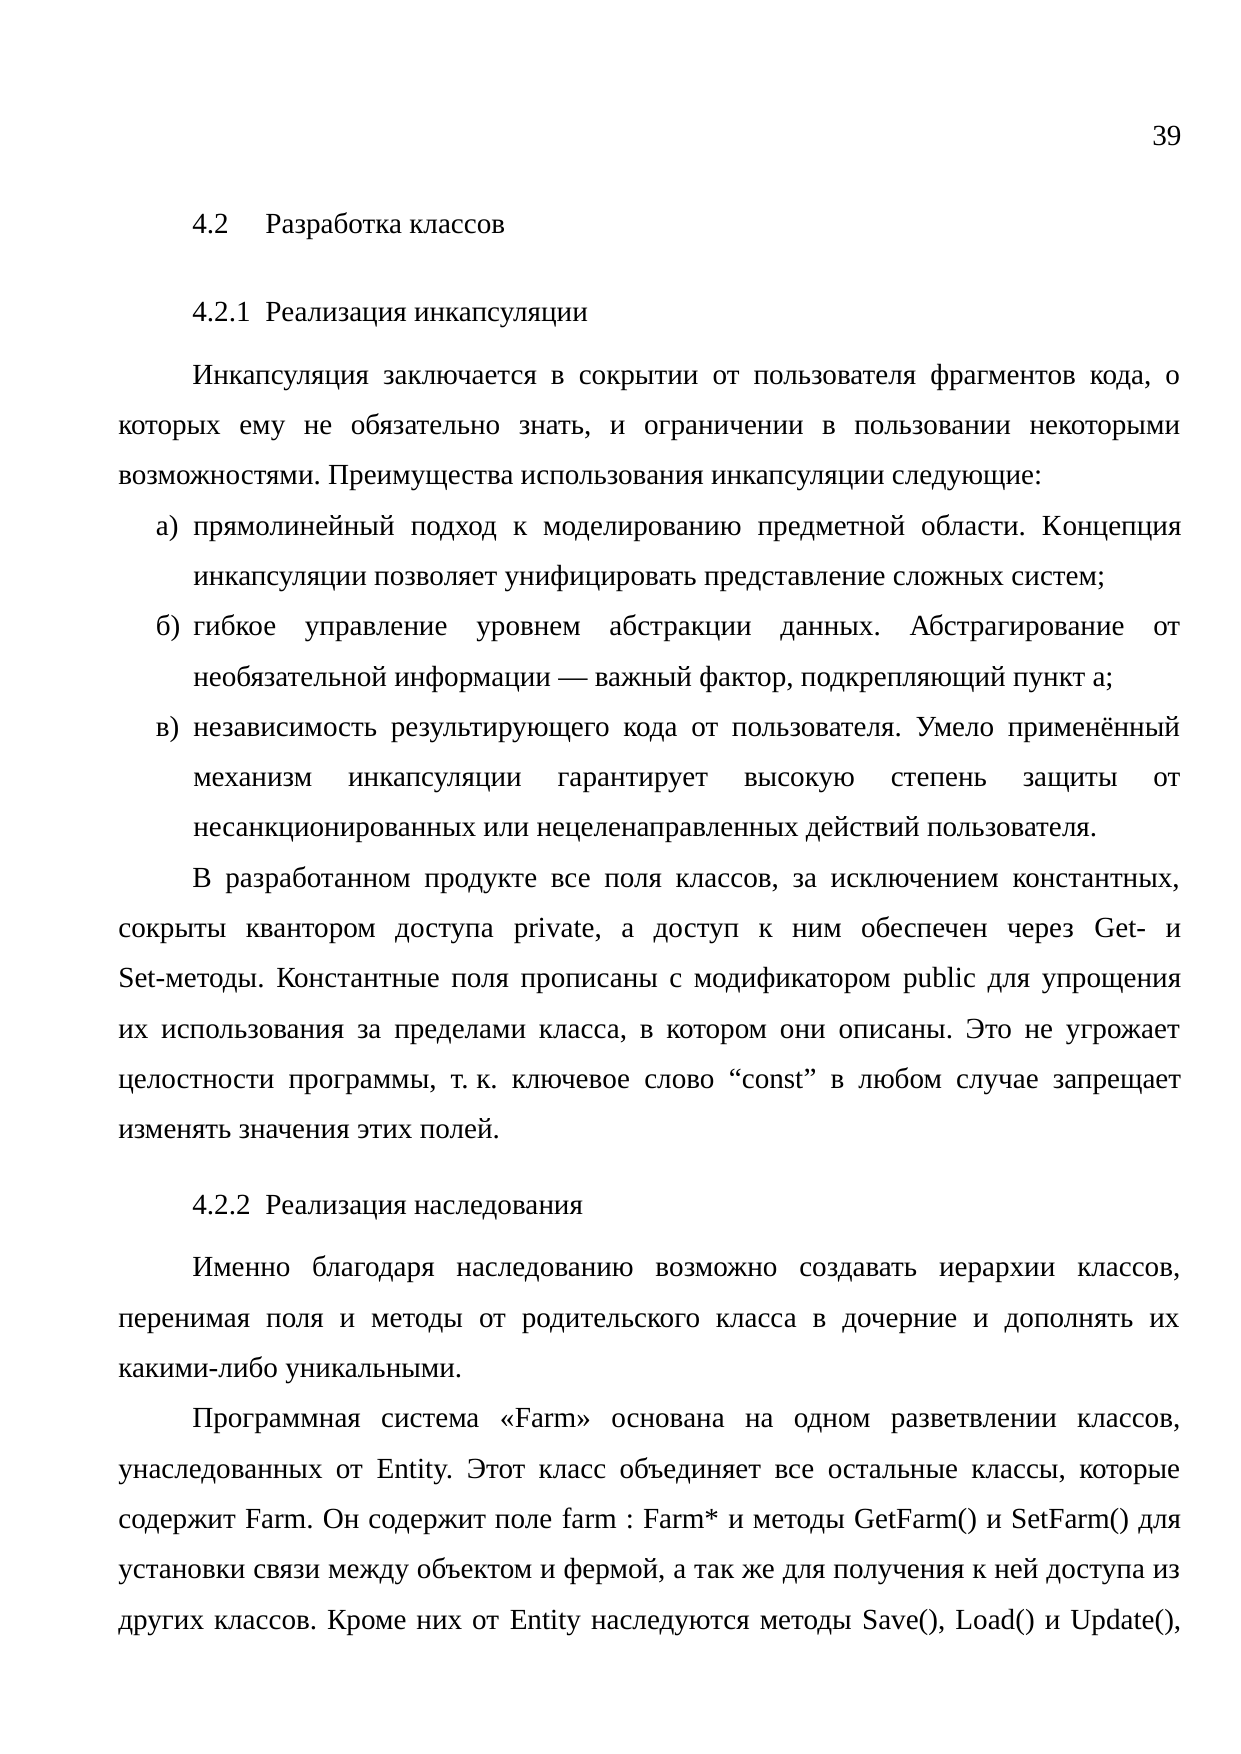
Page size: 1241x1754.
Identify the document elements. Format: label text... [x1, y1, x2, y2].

text Именно благодаря наследованию возможно создавать иерархии классов, перенимая поля и методы от родительского класса в дочерние и дополнять их какими-либо уникальными. [118, 1249, 1181, 1384]
subtitle Разработка классов [118, 206, 1181, 240]
text В разработанном продукте все поля классов, за исключением константных, сокрыты квантором доступа private, а доступ к ним обеспечен через Get- и Set‑методы. Константные поля прописаны с модификатором public для упрощения их использования за пределами класса, в котором они описаны. Это не угрожает целостности программы, т. к. ключевое слово “const” в любом случае запрещает изменять значения этих полей. [118, 860, 1181, 1145]
text Программная система «Farm» основана на одном разветвлении классов, унаследованных от Entity. Этот класс объединяет все остальные классы, которые содержит Farm. Он содержит поле farm : Farm* и методы GetFarm() и SetFarm() для установки связи между объектом и фермой, а так же для получения к ней доступа из других классов. Кроме них от Entity наследуются методы Save(), Load() и Update(), благодаря которым происходит сохранение, загрузка состояния объектов и их обновление во время работы программы соответственно. Далее следует разделение сущностей на людей, вредителей и растения (рис. 3.1). [118, 1401, 1181, 1635]
list прямолинейный подход к моделированию предметной области. Концепция инкапсуляции позволяет унифицировать представление сложных систем; [156, 508, 1181, 592]
subtitle Реализация наследования [118, 1187, 1181, 1220]
text Инкапсуляция заключается в сокрытии от пользователя фрагментов кода, о которых ему не обязательно знать, и ограничении в пользовании некоторыми возможностями. Преимущества использования инкапсуляции следующие: [118, 357, 1181, 491]
subtitle Реализация инкапсуляции [118, 294, 1181, 327]
list гибкое управление уровнем абстракции данных. Абстрагирование от необязательной информации — важный фактор, подкрепляющий пункт а; [156, 608, 1181, 692]
list независимость результирующего кода от пользователя. Умело применённый механизм инкапсуляции гарантирует высокую степень защиты от несанкционированных или нецеленаправленных действий пользователя. [156, 709, 1181, 843]
